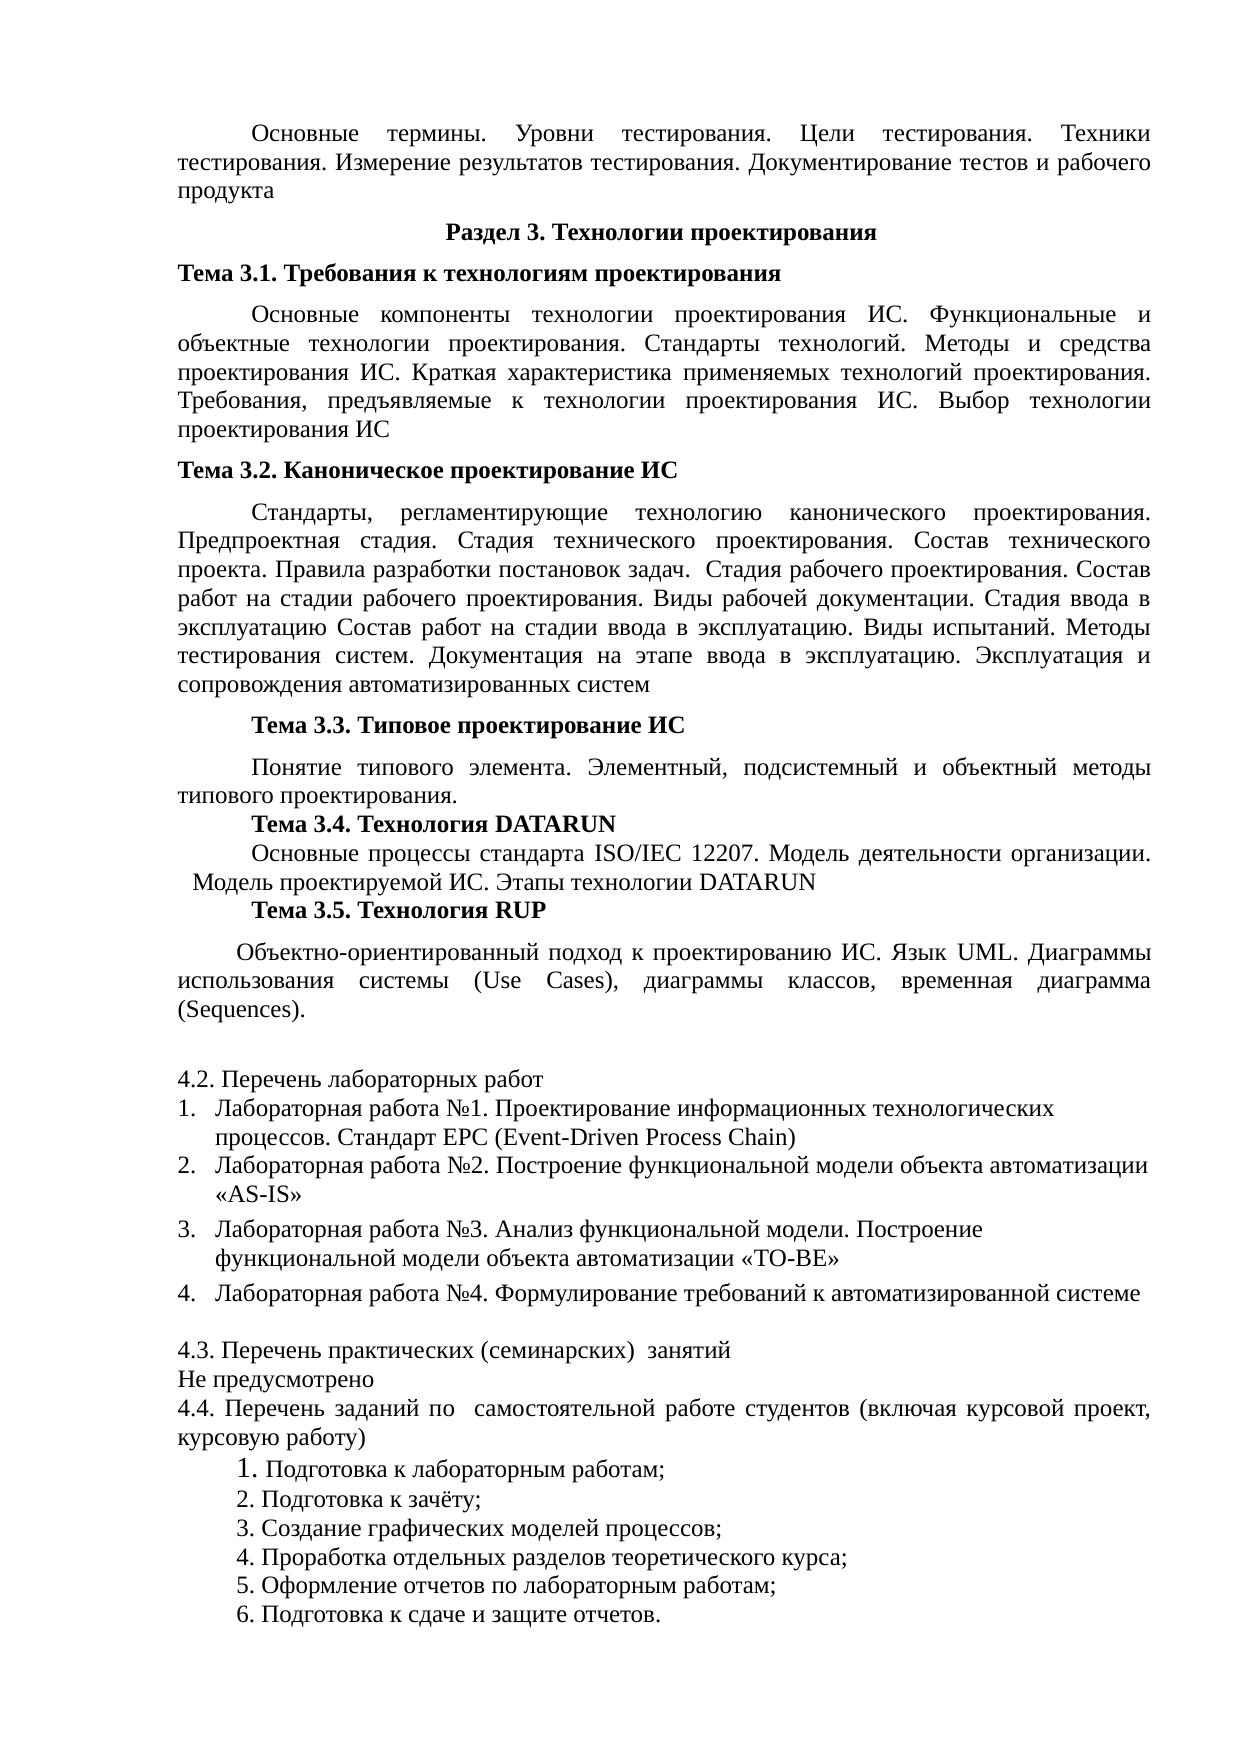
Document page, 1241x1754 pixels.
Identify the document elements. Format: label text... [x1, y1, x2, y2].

text Раздел 3. Технологии проектирования [177, 217, 1152, 246]
list Лабораторная работа №4. Формулирование требований к автоматизированной системе [177, 1278, 1152, 1307]
text Понятие типового элемента. Элементный, подсистемный и объектный методы типового проектирования. [177, 752, 1152, 809]
text Основные процессы стандарта ISO/IEC 12207. Модель деятельности организации. Модель проектируемой ИС. Этапы технологии DATARUN [192, 838, 1152, 896]
text 6. Подготовка к сдаче и защите отчетов. [177, 1599, 1152, 1628]
text 4.2. Перечень лабораторных работ [177, 1064, 1152, 1093]
subtitle Лабораторная работа №3. Анализ функциональной модели. Построение функциональной модели объекта автоматизации «TO-BE» [177, 1214, 1152, 1272]
subtitle Лабораторная работа №2. Построение функциональной модели объекта автоматизации «AS-IS» [177, 1151, 1152, 1208]
text 4. Проработка отдельных разделов теоретического курса; [236, 1542, 1152, 1570]
text 1. Подготовка к лабораторным работам; [236, 1451, 1152, 1484]
text 4.3. Перечень практических (семинарских) занятий [177, 1336, 1152, 1364]
text Основные термины. Уровни тестирования. Цели тестирования. Техники тестирования. Измерение результатов тестирования. Документирование тестов и рабочего продукта [177, 118, 1152, 204]
text 4.4. Перечень заданий по самостоятельной работе студентов (включая курсовой проект, курсовую работу) [177, 1393, 1152, 1451]
text Тема 3.1. Требования к технологиям проектирования [177, 258, 1152, 287]
text Не предусмотрено [177, 1364, 1152, 1393]
text 5. Оформление отчетов по лабораторным работам; [236, 1570, 1152, 1599]
text Тема 3.5. Технология RUP [192, 896, 1152, 924]
text Тема 3.3. Типовое проектирование ИС [192, 711, 1152, 739]
text 3. Создание графических моделей процессов; [236, 1513, 1152, 1542]
text Объектно-ориентированный подход к проектированию ИС. Язык UML. Диаграммы использования системы (Use Cases), диаграммы классов, временная диаграмма (Sequences). [177, 937, 1152, 1023]
text Основные компоненты технологии проектирования ИС. Функциональные и объектные технологии проектирования. Стандарты технологий. Методы и средства проектирования ИС. Краткая характеристика применяемых технологий проектирования. Требования, предъявляемые к технологии проектирования ИС. Выбор технологии проектирования ИС [177, 299, 1152, 443]
text Стандарты, регламентирующие технологию канонического проектирования. Предпроектная стадия. Стадия технического проектирования. Состав технического проекта. Правила разработки постановок задач. Стадия рабочего проектирования. Состав работ на стадии рабочего проектирования. Виды рабочей документации. Стадия ввода в эксплуатацию Состав работ на стадии ввода в эксплуатацию. Виды испытаний. Методы тестирования систем. Документация на этапе ввода в эксплуатацию. Эксплуатация и сопровождения автоматизированных систем [177, 497, 1152, 698]
list Лабораторная работа №1. Проектирование информационных технологических процессов. Стандарт EPC (Event‑Driven Process Chain) [177, 1093, 1152, 1151]
text Тема 3.4. Технология DATARUN [177, 809, 1152, 838]
text 2. Подготовка к зачёту; [236, 1484, 1152, 1513]
text Тема 3.2. Каноническое проектирование ИС [177, 456, 1152, 484]
